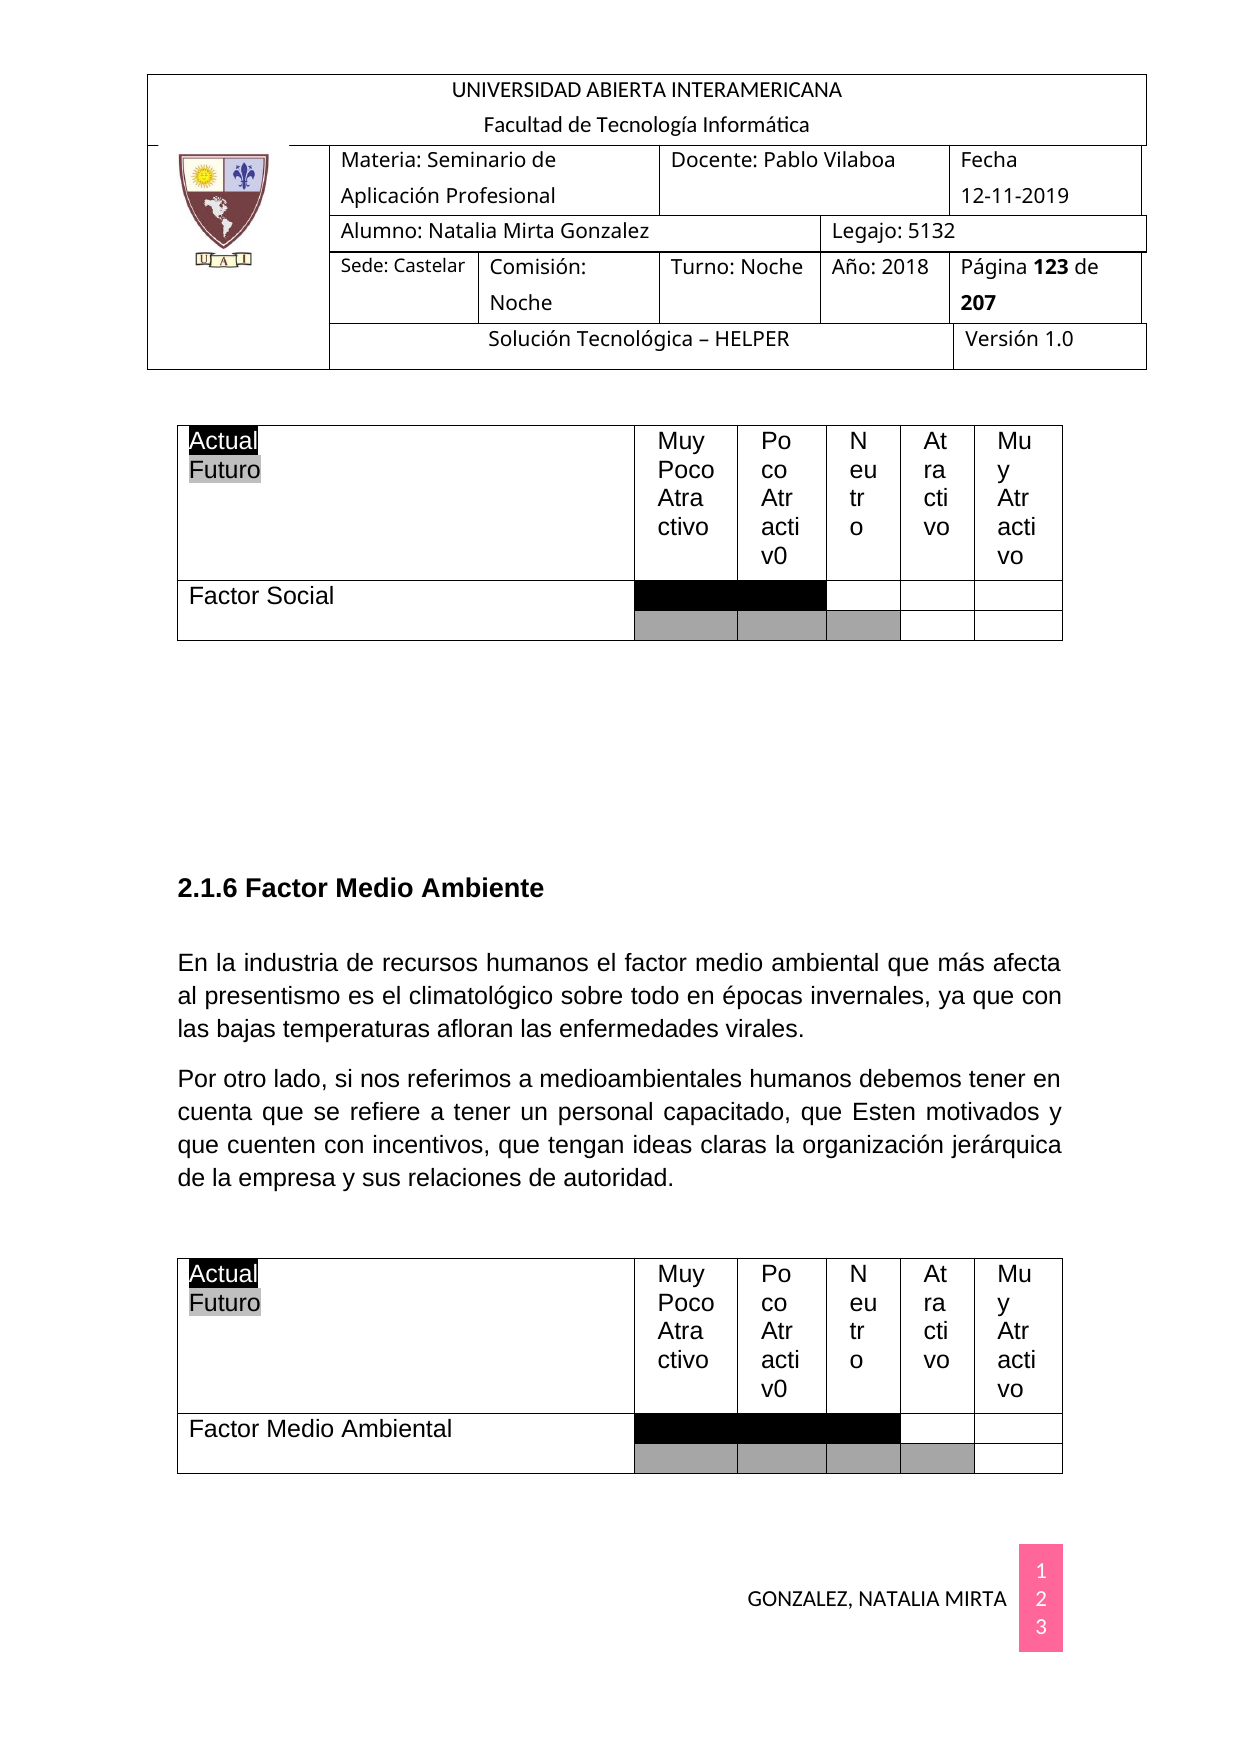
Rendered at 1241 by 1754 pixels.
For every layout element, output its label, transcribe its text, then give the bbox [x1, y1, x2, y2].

table_cell [738, 581, 826, 610]
table_cell [827, 611, 900, 640]
table_cell [827, 1444, 900, 1473]
table_cell [901, 1444, 974, 1473]
table_header Atractivo [901, 426, 974, 580]
table_header Neutro [827, 426, 900, 580]
subtitle 2.1.6 Factor Medio Ambiente [177, 872, 1063, 903]
text Por otro lado, si nos referimos a medioambientales humanos debemos tener en cuenta que se refiere a tener un personal capacitado, que Esten motivados y que cuenten con incentivos, que tengan ideas claras la organización jerárquica de la empresa y sus relaciones de autoridad. [177, 1064, 1063, 1191]
table_cell [738, 1414, 826, 1443]
table_cell [975, 1414, 1062, 1443]
table_header Actual Futuro [178, 426, 634, 580]
table_cell [635, 1414, 737, 1443]
table_cell [635, 611, 737, 640]
table_cell [738, 1444, 826, 1473]
table_header Muy Atractivo [975, 426, 1062, 580]
table_cell [901, 1414, 974, 1443]
table_cell [975, 581, 1062, 610]
table_cell [738, 611, 826, 640]
table_cell [827, 1414, 900, 1443]
table_cell [635, 581, 737, 610]
table_header Muy Poco Atractivo [635, 426, 737, 580]
table_header Neutro [827, 1259, 900, 1413]
table_cell [975, 611, 1062, 640]
table_header Muy Poco Atractivo [635, 1259, 737, 1413]
table_cell [901, 611, 974, 640]
table_cell [827, 581, 900, 610]
table_header Actual Futuro [178, 1259, 634, 1413]
table_cell [635, 1444, 737, 1473]
text En la industria de recursos humanos el factor medio ambiental que más afecta al presentismo es el climatológico sobre todo en épocas invernales, ya que con las bajas temperaturas afloran las enfermedades virales. [177, 948, 1063, 1043]
table_cell [975, 1444, 1062, 1473]
table_header Atractivo [901, 1259, 974, 1413]
table_cell [901, 581, 974, 610]
table_header Muy Atractivo [975, 1259, 1062, 1413]
table_header Poco Atractiv0 [738, 1259, 826, 1413]
table_cell Factor Social [178, 581, 634, 640]
table_cell Factor Medio Ambiental [178, 1414, 634, 1473]
table_header Poco Atractiv0 [738, 426, 826, 580]
